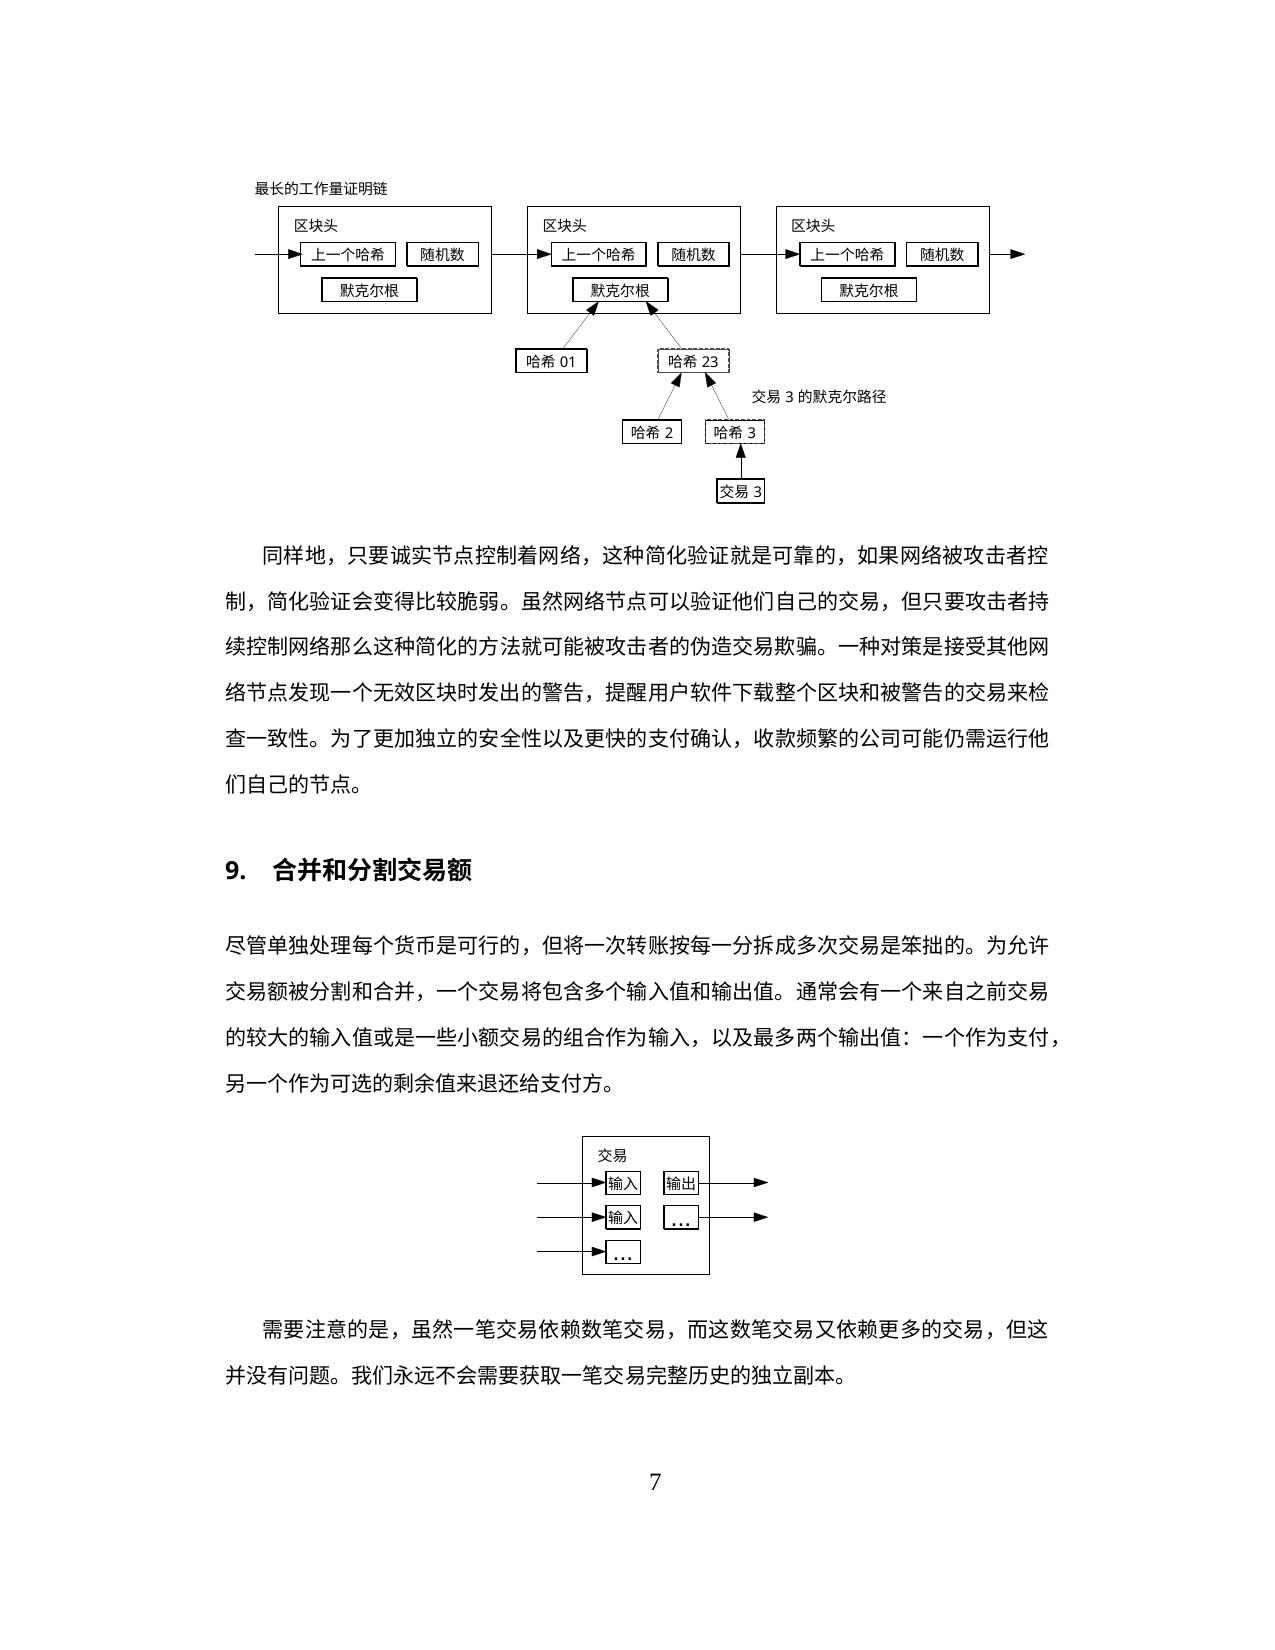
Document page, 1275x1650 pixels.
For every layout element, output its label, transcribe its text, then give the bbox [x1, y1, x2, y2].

text 需要注意的是，虽然一笔交易依赖数笔交易，而这数笔交易又依赖更多的交易，但这并没有问题。我们永远不会需要获取一笔交易完整历史的独立副本。 [225, 1313, 1050, 1389]
text 尽管单独处理每个货币是可行的，但将一次转账按每一分拆成多次交易是笨拙的。为允许交易额被分割和合并，一个交易将包含多个输入值和输出值。通常会有一个来自之前交易的较大的输入值或是一些小额交易的组合作为输入，以及最多两个输出值：一个作为支付，另一个作为可选的剩余值来退还给支付方。 [225, 929, 1050, 1097]
subtitle 9. 合并和分割交易额 [225, 850, 1050, 887]
text 同样地，只要诚实节点控制着网络，这种简化验证就是可靠的，如果网络被攻击者控制，简化验证会变得比较脆弱。虽然网络节点可以验证他们自己的交易，但只要攻击者持续控制网络那么这种简化的方法就可能被攻击者的伪造交易欺骗。一种对策是接受其他网络节点发现一个无效区块时发出的警告，提醒用户软件下载整个区块和被警告的交易来检查一致性。为了更加独立的安全性以及更快的支付确认，收款频繁的公司可能仍需运行他们自己的节点。 [225, 539, 1050, 798]
